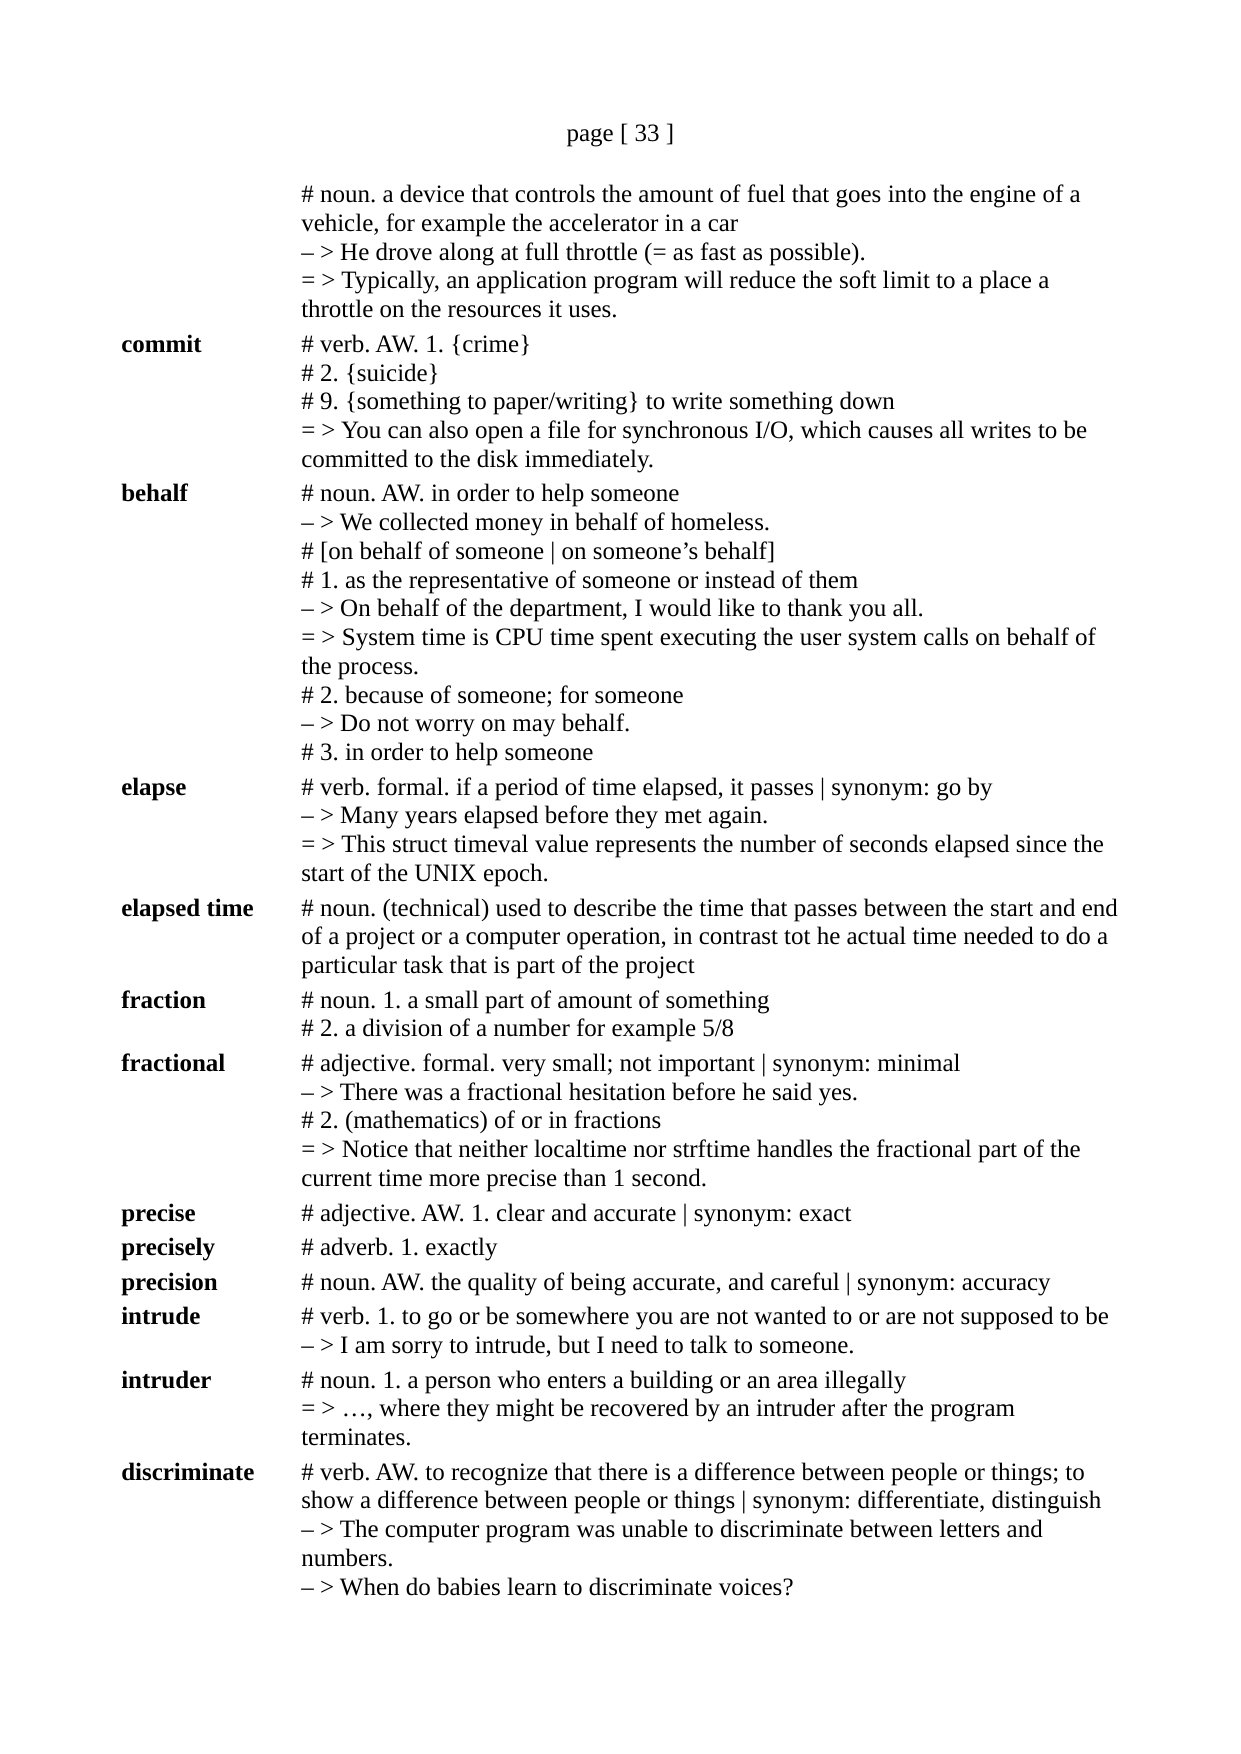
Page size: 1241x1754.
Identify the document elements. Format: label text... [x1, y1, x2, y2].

table_cell intrude [118, 1299, 298, 1362]
table_cell fraction [118, 982, 298, 1045]
table_cell discriminate [118, 1454, 298, 1603]
table_cell # noun. 1. a small part of amount of something # 2. a division of a number for example 5/8 [298, 982, 1122, 1045]
table_cell # adjective. formal. very small; not important | synonym: minimal – > There was a fractional hesitation before he said yes. # 2. (mathematics) of or in fractions = > Notice that neither localtime nor strftime handles the fractional part of the current time more precise than 1 second. [298, 1045, 1122, 1195]
table_cell # noun. 1. a person who enters a building or an area illegally = > …, where they might be recovered by an intruder after the program terminates. [298, 1362, 1122, 1454]
table_cell elapsed time [118, 890, 298, 982]
table_cell intruder [118, 1362, 298, 1454]
table_cell # verb. 1. to go or be somewhere you are not wanted to or are not supposed to be – > I am sorry to intrude, but I need to talk to someone. [298, 1299, 1122, 1362]
table_cell # verb. AW. to recognize that there is a difference between people or things; to show a difference between people or things | synonym: differentiate, distinguish – > The computer program was unable to discriminate between letters and numbers. – > When do babies learn to discriminate voices? [298, 1454, 1122, 1603]
table_cell commit [118, 326, 298, 476]
table_cell precision [118, 1264, 298, 1298]
table_cell behalf [118, 476, 298, 769]
table_cell # noun. (technical) used to describe the time that passes between the start and end of a project or a computer operation, in contrast tot he actual time needed to do a particular task that is part of the project [298, 890, 1122, 982]
table_cell elapse [118, 769, 298, 890]
table_cell precisely [118, 1229, 298, 1264]
table_cell # verb. AW. 1. {crime} # 2. {suicide} # 9. {something to paper/writing} to write something down = > You can also open a file for synchronous I/O, which causes all writes to be committed to the disk immediately. [298, 326, 1122, 476]
table_cell # noun. a device that controls the amount of fuel that goes into the engine of a vehicle, for example the accelerator in a car – > He drove along at full throttle (= as fast as possible). = > Typically, an application program will reduce the soft limit to a place a throttle on the resources it uses. [298, 176, 1122, 326]
table_cell # noun. AW. in order to help someone – > We collected money in behalf of homeless. # [on behalf of someone | on someone’s behalf] # 1. as the representative of someone or instead of them – > On behalf of the department, I would like to thank you all. = > System time is CPU time spent executing the user system calls on behalf of the process. # 2. because of someone; for someone – > Do not worry on may behalf. # 3. in order to help someone [298, 476, 1122, 769]
table_cell # adverb. 1. exactly [298, 1229, 1122, 1264]
table_cell precise [118, 1195, 298, 1229]
table_cell # verb. formal. if a period of time elapsed, it passes | synonym: go by – > Many years elapsed before they met again. = > This struct timeval value represents the number of seconds elapsed since the start of the UNIX epoch. [298, 769, 1122, 890]
table_cell [118, 176, 298, 326]
table_cell fractional [118, 1045, 298, 1195]
table_cell # noun. AW. the quality of being accurate, and careful | synonym: accuracy [298, 1264, 1122, 1298]
table_cell # adjective. AW. 1. clear and accurate | synonym: exact [298, 1195, 1122, 1229]
